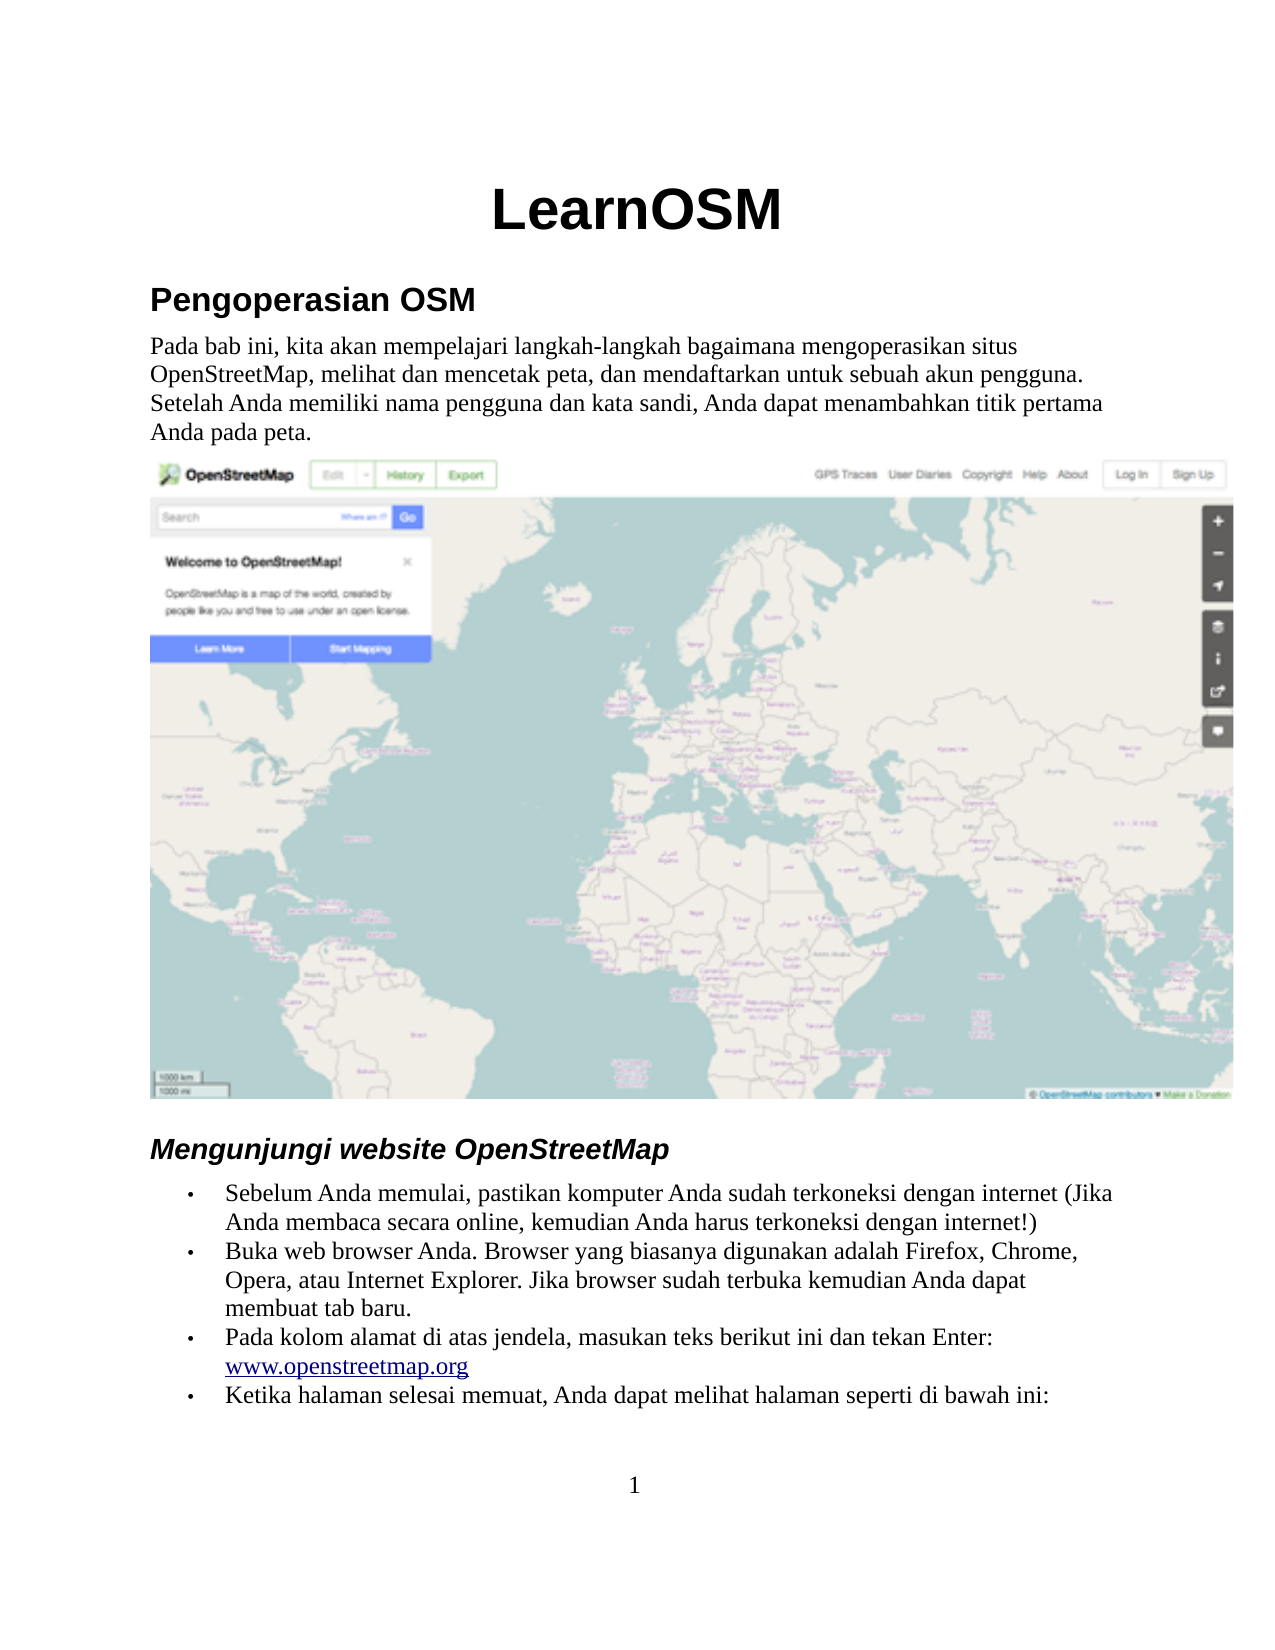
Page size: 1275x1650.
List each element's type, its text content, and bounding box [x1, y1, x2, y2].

list Pada kolom alamat di atas jendela, masukan teks berikut ini dan tekan Enter: www.openstreetmap.org [187, 1322, 1125, 1380]
subtitle Mengunjungi website OpenStreetMap [150, 1132, 1125, 1166]
title LearnOSM [150, 175, 1125, 242]
subtitle Pengoperasian OSM [150, 279, 1125, 318]
list Sebelum Anda memulai, pastikan komputer Anda sudah terkoneksi dengan internet (Jika Anda membaca secara online, kemudian Anda harus terkoneksi dengan internet!) [187, 1178, 1125, 1236]
text Pada bab ini, kita akan mempelajari langkah-langkah bagaimana mengoperasikan situs OpenStreetMap, melihat dan mencetak peta, dan mendaftarkan untuk sebuah akun pengguna. Setelah Anda memiliki nama pengguna dan kata sandi, Anda dapat menambahkan titik pertama Anda pada peta. [150, 331, 1125, 446]
list Ketika halaman selesai memuat, Anda dapat melihat halaman seperti di bawah ini: [187, 1380, 1125, 1408]
picture [150, 454, 1234, 1099]
list Buka web browser Anda. Browser yang biasanya digunakan adalah Firefox, Chrome, Opera, atau Internet Explorer. Jika browser sudah terbuka kemudian Anda dapat membuat tab baru. [187, 1236, 1125, 1322]
